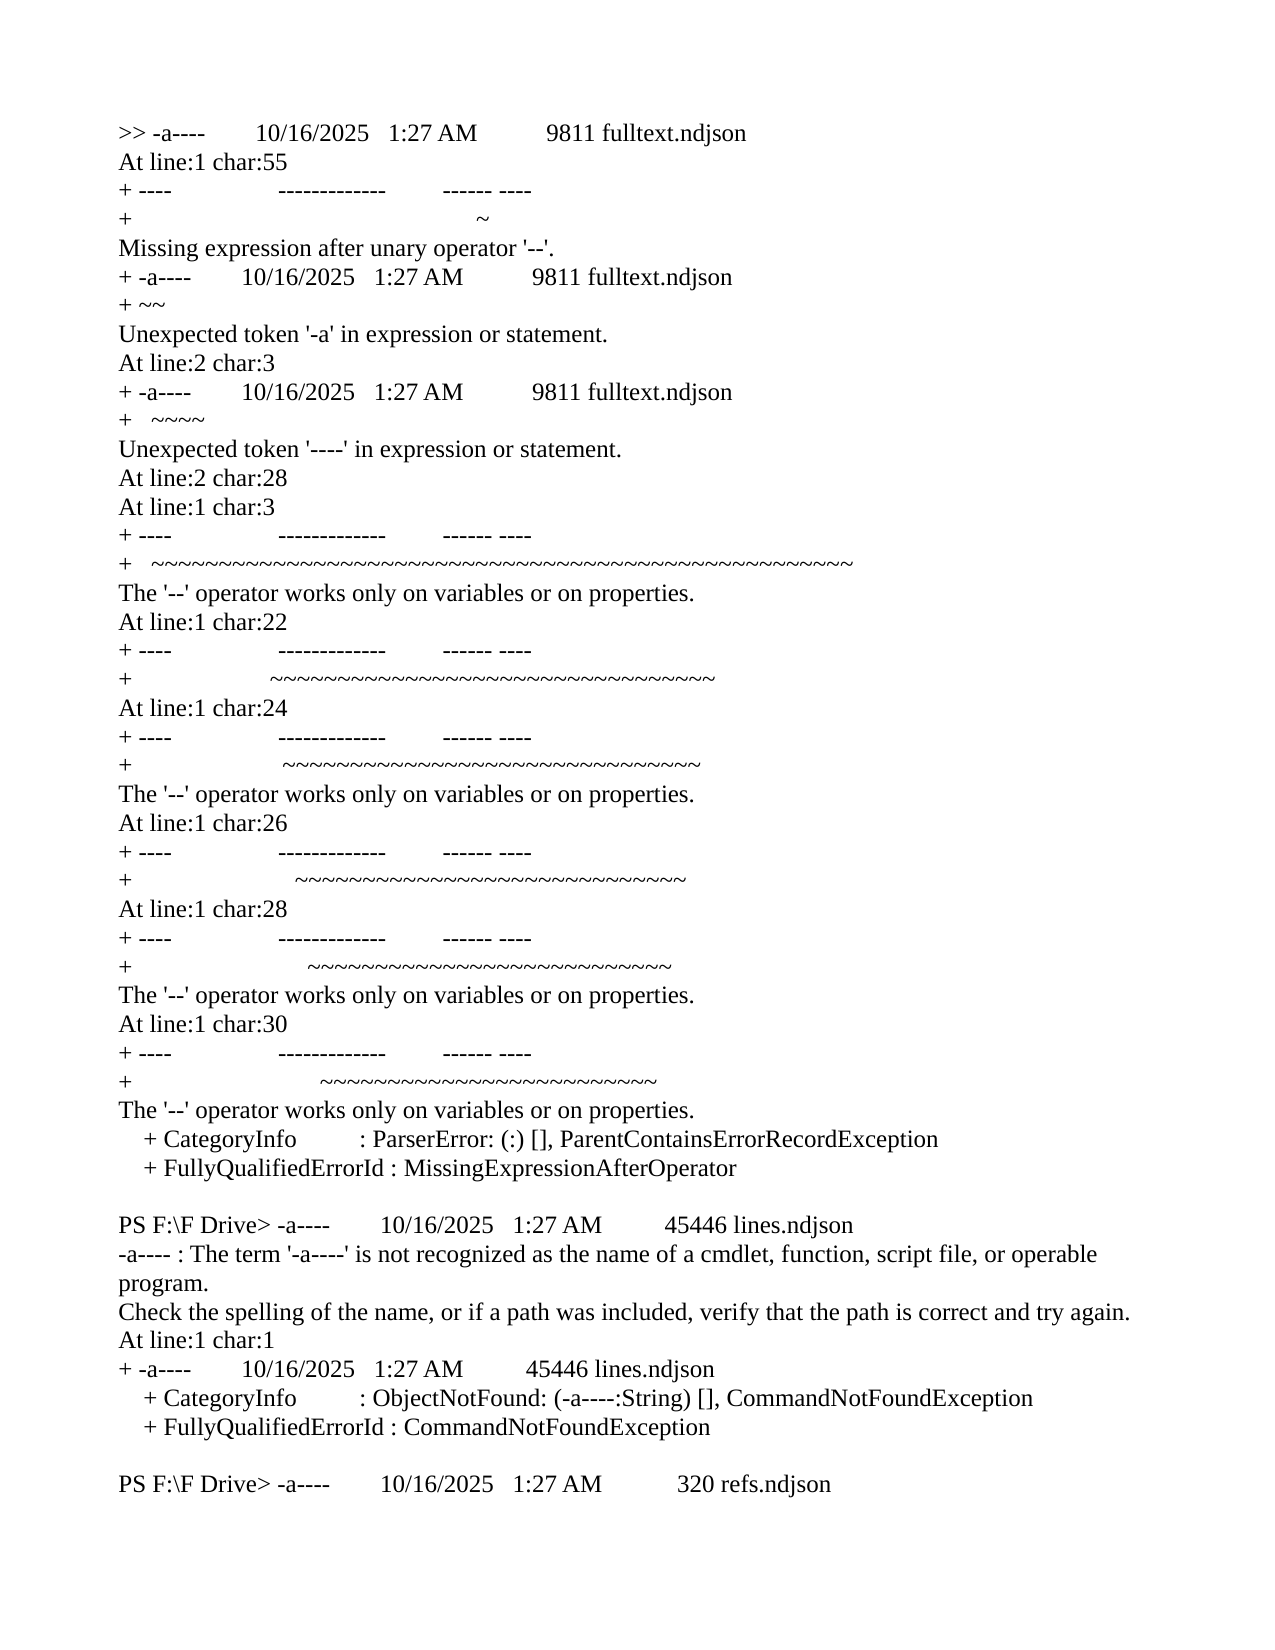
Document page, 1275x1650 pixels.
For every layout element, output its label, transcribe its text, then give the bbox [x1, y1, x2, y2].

text At line:2 char:28 [118, 463, 1157, 492]
text -a---- : The term '-a----' is not recognized as the name of a cmdlet, function, script file, or operable program. [118, 1239, 1157, 1297]
text At line:1 char:24 [118, 693, 1157, 722]
text At line:2 char:3 [118, 348, 1157, 377]
text + ~~~~~~~~~~~~~~~~~~~~~~~~~~~~~~~~~~~~~~~~~~~~~~~~~~~~ [118, 549, 1157, 578]
text + ---- ------------- ------ ---- [118, 636, 1157, 664]
text + ~~~~~~~~~~~~~~~~~~~~~~~~~~~~~~~ [118, 751, 1157, 779]
text Check the spelling of the name, or if a path was included, verify that the path is correct and try again. [118, 1297, 1157, 1326]
text + ---- ------------- ------ ---- [118, 176, 1157, 204]
text >> -a---- 10/16/2025 1:27 AM 9811 fulltext.ndjson [118, 118, 1157, 147]
text PS F:\F Drive> -a---- 10/16/2025 1:27 AM 320 refs.ndjson [118, 1469, 1157, 1498]
text + ~~~~~~~~~~~~~~~~~~~~~~~~~~~ [118, 952, 1157, 981]
text + ---- ------------- ------ ---- [118, 923, 1157, 952]
text + FullyQualifiedErrorId : MissingExpressionAfterOperator [118, 1153, 1157, 1182]
text At line:1 char:22 [118, 607, 1157, 636]
text Missing expression after unary operator '--'. [118, 233, 1157, 262]
text At line:1 char:26 [118, 808, 1157, 837]
text + ~~~~~~~~~~~~~~~~~~~~~~~~~ [118, 1067, 1157, 1096]
text + CategoryInfo : ObjectNotFound: (-a----:String) [], CommandNotFoundException [118, 1383, 1157, 1412]
text The '--' operator works only on variables or on properties. [118, 981, 1157, 1009]
text At line:1 char:55 [118, 147, 1157, 176]
text + FullyQualifiedErrorId : CommandNotFoundException [118, 1412, 1157, 1441]
text + ---- ------------- ------ ---- [118, 1038, 1157, 1067]
text + ~~ [118, 291, 1157, 319]
text + ~~~~~~~~~~~~~~~~~~~~~~~~~~~~~ [118, 866, 1157, 894]
text + ~~~~~~~~~~~~~~~~~~~~~~~~~~~~~~~~~ [118, 664, 1157, 693]
text Unexpected token '----' in expression or statement. [118, 434, 1157, 463]
text + -a---- 10/16/2025 1:27 AM 9811 fulltext.ndjson [118, 377, 1157, 406]
text At line:1 char:3 [118, 492, 1157, 521]
text + ---- ------------- ------ ---- [118, 837, 1157, 866]
text The '--' operator works only on variables or on properties. [118, 578, 1157, 607]
text + ---- ------------- ------ ---- [118, 521, 1157, 549]
text + ~~~~ [118, 406, 1157, 434]
text + ---- ------------- ------ ---- [118, 722, 1157, 751]
text + -a---- 10/16/2025 1:27 AM 45446 lines.ndjson [118, 1354, 1157, 1383]
text The '--' operator works only on variables or on properties. [118, 779, 1157, 808]
text At line:1 char:28 [118, 894, 1157, 923]
text Unexpected token '-a' in expression or statement. [118, 319, 1157, 348]
text PS F:\F Drive> -a---- 10/16/2025 1:27 AM 45446 lines.ndjson [118, 1211, 1157, 1239]
text + CategoryInfo : ParserError: (:) [], ParentContainsErrorRecordException [118, 1124, 1157, 1153]
text + -a---- 10/16/2025 1:27 AM 9811 fulltext.ndjson [118, 262, 1157, 291]
text The '--' operator works only on variables or on properties. [118, 1096, 1157, 1124]
text + ~ [118, 204, 1157, 233]
text At line:1 char:30 [118, 1009, 1157, 1038]
text At line:1 char:1 [118, 1326, 1157, 1354]
